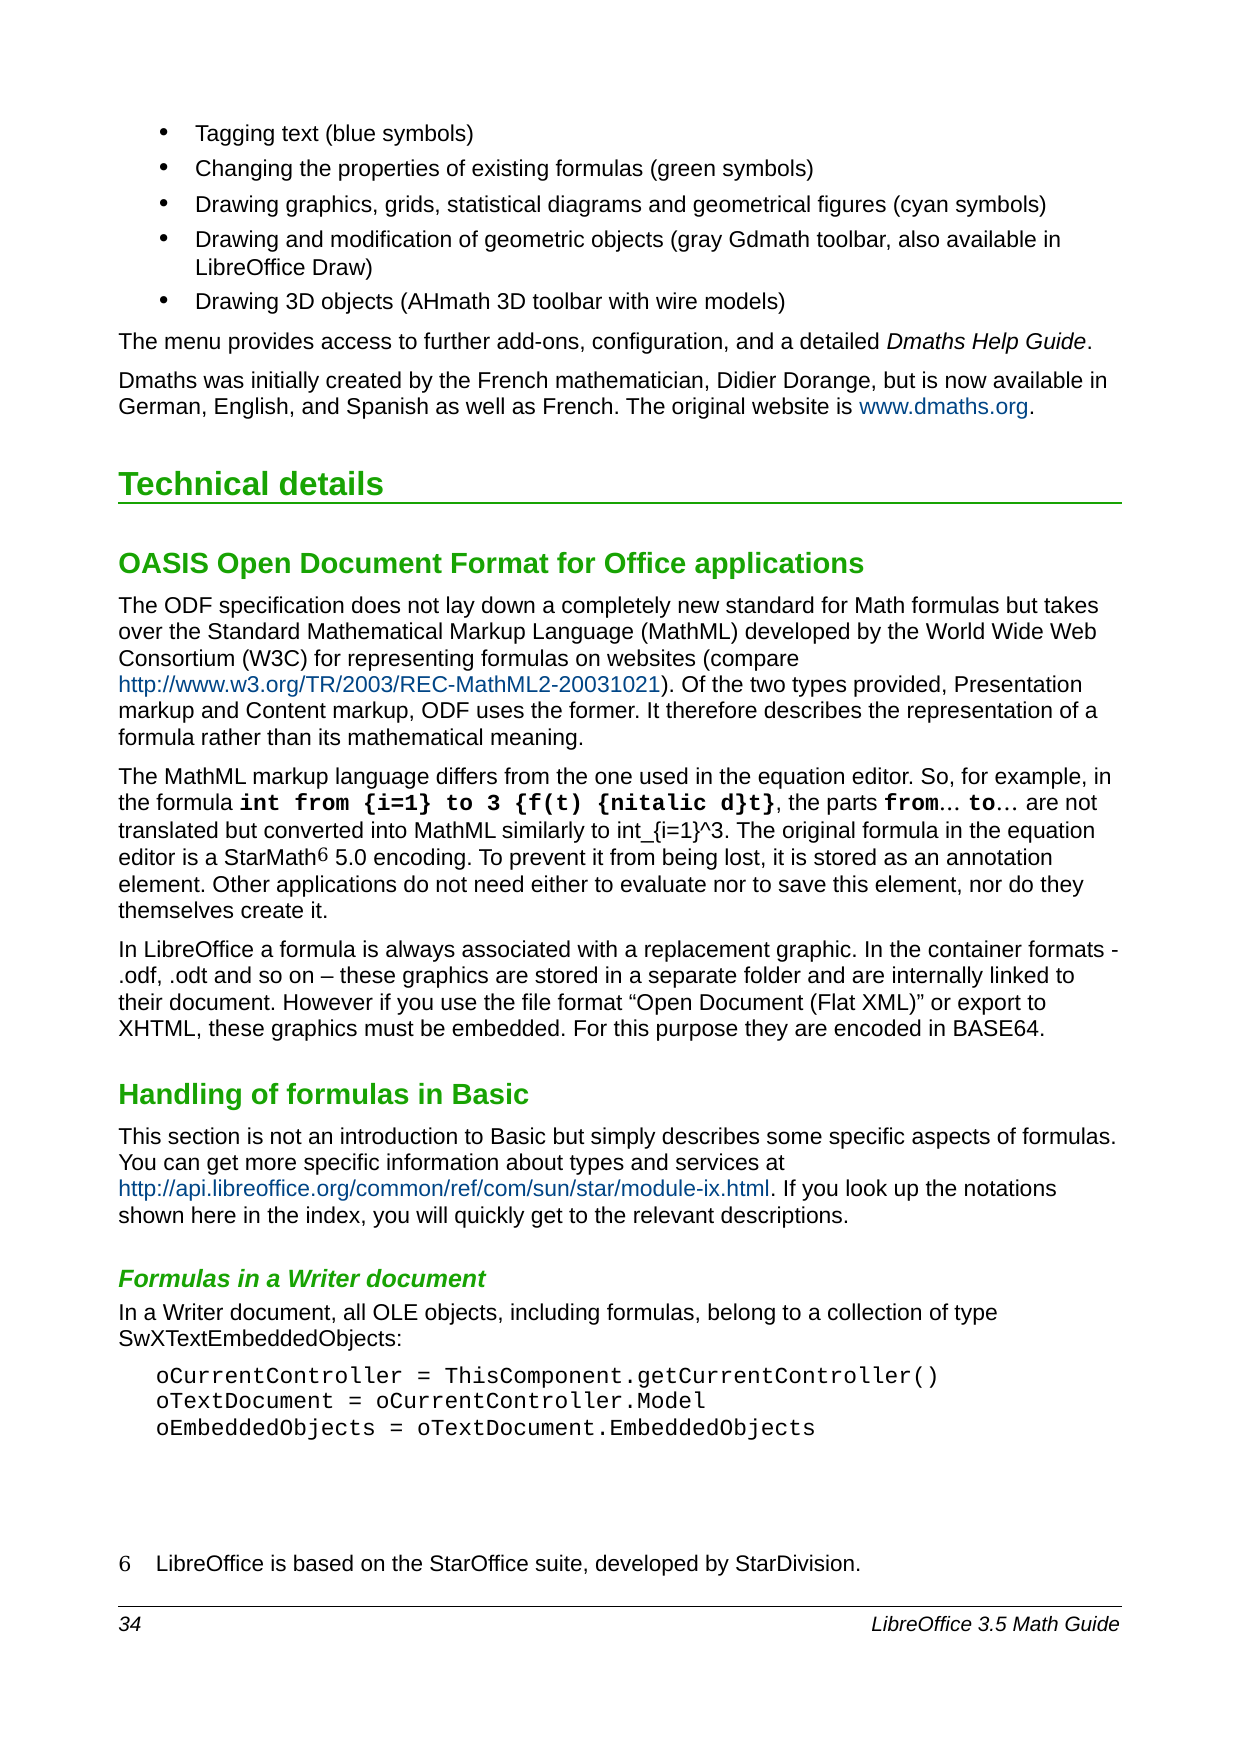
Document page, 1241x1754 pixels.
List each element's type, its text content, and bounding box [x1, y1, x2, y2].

text Dmaths was initially created by the French mathematician, Didier Dorange, but is now available in German, English, and Spanish as well as French. The original website is www.dmaths.org. [118, 367, 1122, 419]
text oTextDocument = oCurrentController.Model [156, 1390, 1122, 1416]
subtitle Formulas in a Writer document [118, 1263, 1122, 1292]
text In LibreOffice a formula is always associated with a replacement graphic. In the container formats - .odf, .odt and so on – these graphics are stored in a separate folder and are internally linked to their document. However if you use the file format “Open Document (Flat XML)” or export to XHTML, these graphics must be embedded. For this purpose they are encoded in BASE64. [118, 936, 1122, 1041]
list Changing the properties of existing formulas (green symbols) [156, 153, 1122, 183]
subtitle Handling of formulas in Basic [118, 1077, 1122, 1110]
subtitle Technical details [118, 464, 1122, 502]
list Drawing and modification of geometric objects (gray Gdmath toolbar, also available in LibreOffice Draw) [156, 224, 1122, 280]
text oEmbeddedObjects = oTextDocument.EmbeddedObjects [156, 1416, 1122, 1442]
text The menu provides access to further add-ons, configuration, and a detailed Dmaths Help Guide. [118, 328, 1122, 354]
list Tagging text (blue symbols) [156, 118, 1122, 147]
text The MathML markup language differs from the one used in the equation editor. So, for example, in the formula int from {i=1} to 3 {f(t) {nitalic d}t}, the parts from... to… are not translated but converted into MathML similarly to int_{i=1}^3. The original formula in the equation editor is a StarMath 5.0 encoding. To prevent it from being lost, it is stored as an annotation element. Other applications do not need either to evaluate nor to save this element, nor do they themselves create it. [118, 763, 1122, 923]
text This section is not an introduction to Basic but simply describes some specific aspects of formulas. You can get more specific information about types and services at http://api.libreoffice.org/common/ref/com/sun/star/module-ix.html. If you look up the notations shown here in the index, you will quickly get to the relevant descriptions. [118, 1123, 1122, 1228]
text oCurrentController = ThisComponent.getCurrentController() [156, 1364, 1122, 1390]
list Drawing 3D objects (AHmath 3D toolbar with wire models) [156, 286, 1122, 315]
text The ODF specification does not lay down a completely new standard for Math formulas but takes over the Standard Mathematical Markup Language (MathML) developed by the World Wide Web Consortium (W3C) for representing formulas on websites (compare http://www.w3.org/TR/2003/REC-MathML2-20031021). Of the two types provided, Presentation markup and Content markup, ODF uses the former. It therefore describes the representation of a formula rather than its mathematical meaning. [118, 592, 1122, 750]
text LibreOffice is based on the StarOffice suite, developed by StarDivision. [118, 1550, 1122, 1576]
subtitle OASIS Open Document Format for Office applications [118, 546, 1122, 579]
list Drawing graphics, grids, statistical diagrams and geometrical figures (cyan symbols) [156, 189, 1122, 218]
text In a Writer document, all OLE objects, including formulas, belong to a collection of type SwXTextEmbeddedObjects: [118, 1299, 1122, 1351]
